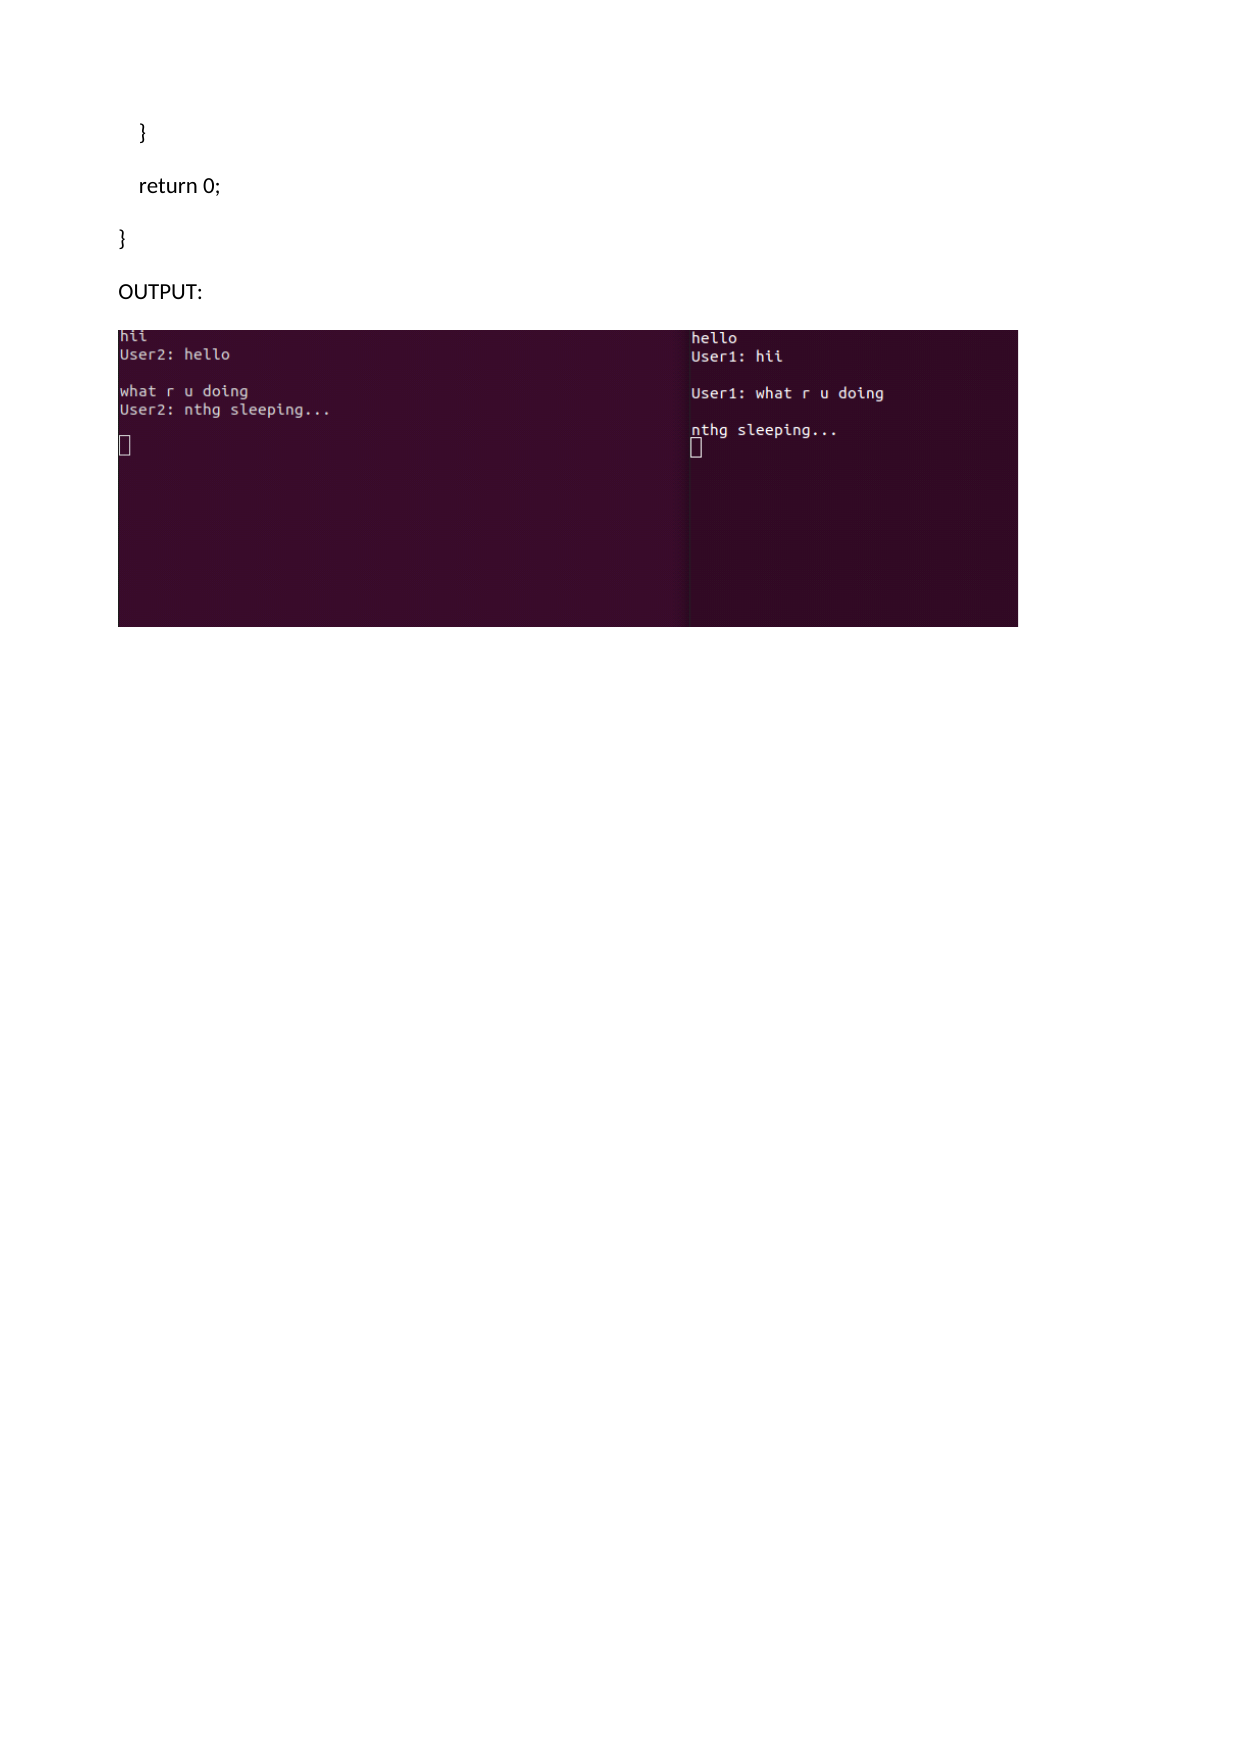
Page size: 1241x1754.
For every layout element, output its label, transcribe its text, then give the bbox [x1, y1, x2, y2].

text } [118, 224, 1122, 252]
text OUTPUT: [118, 277, 1122, 305]
text } [118, 118, 1122, 146]
text return 0; [118, 171, 1122, 199]
